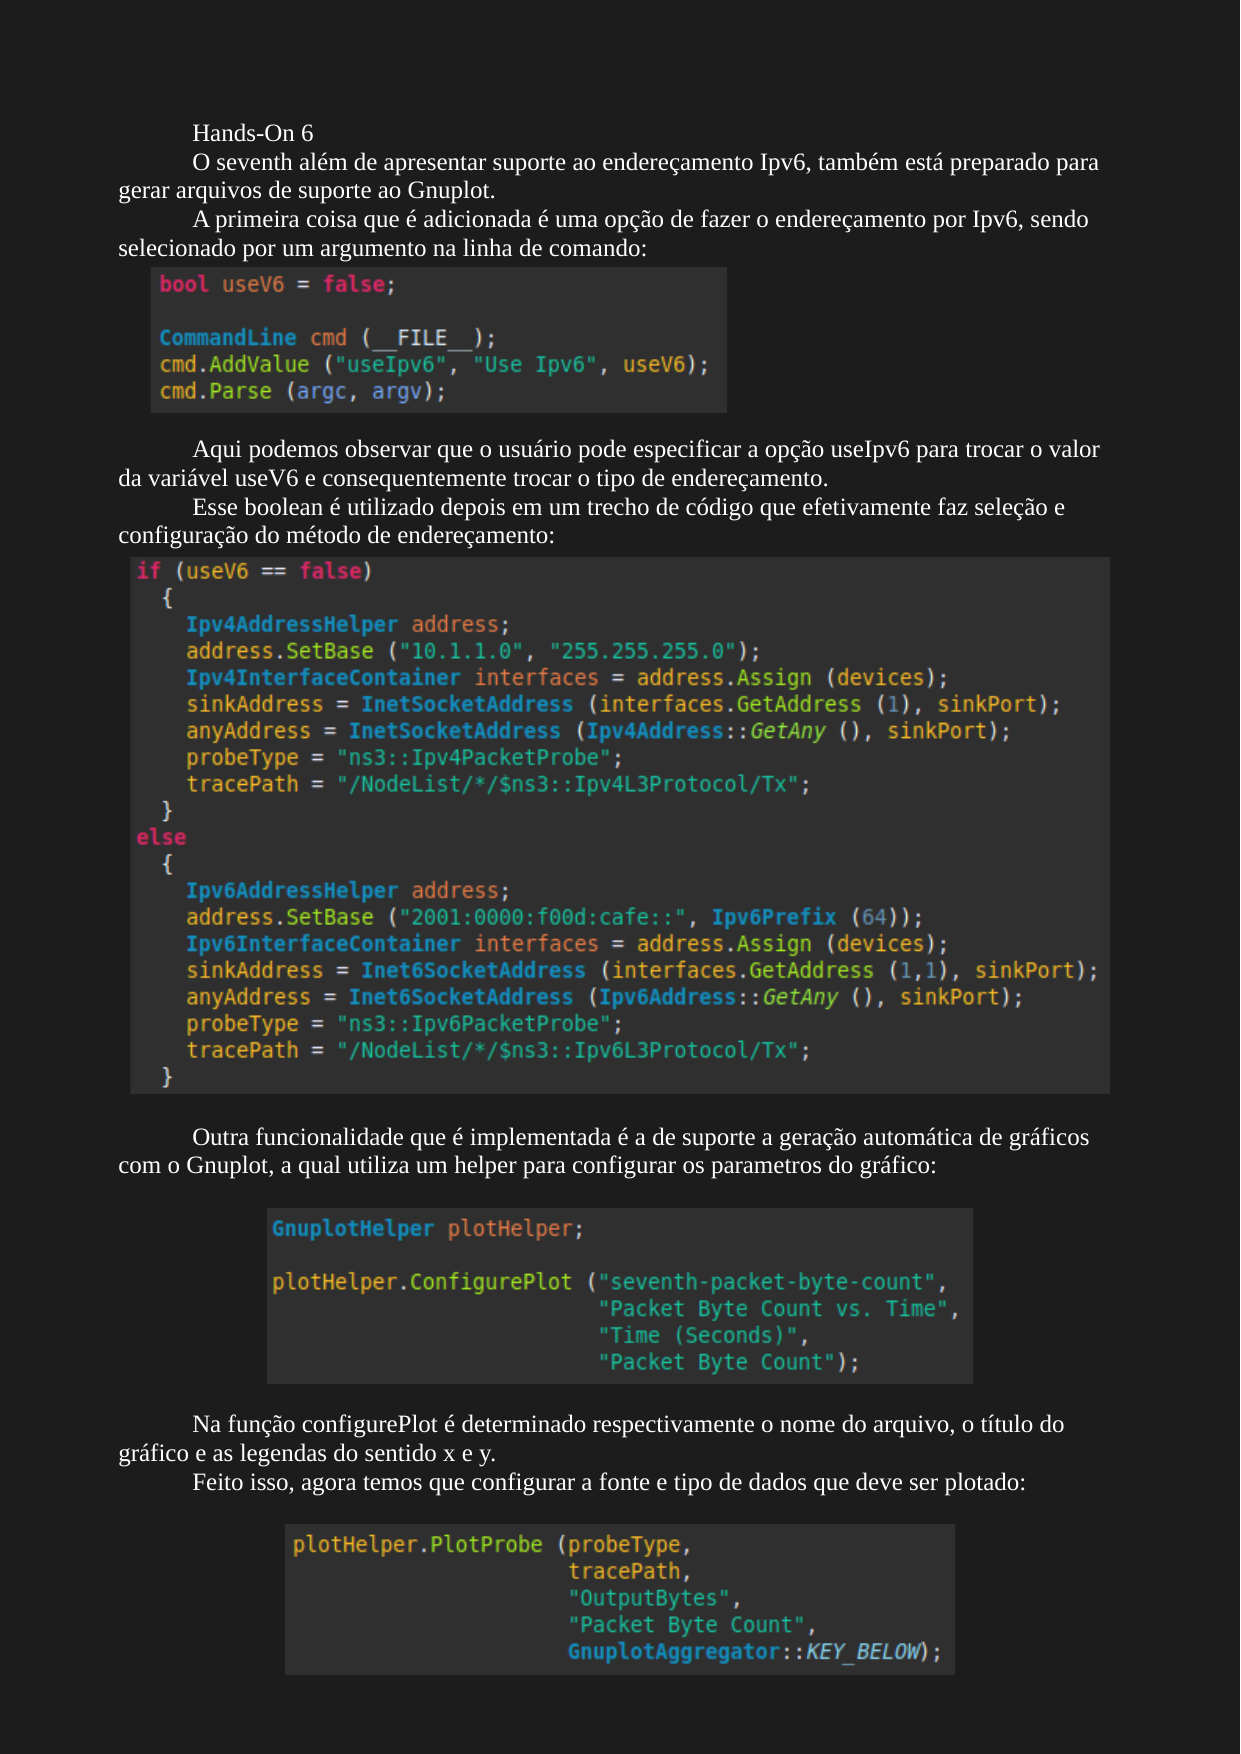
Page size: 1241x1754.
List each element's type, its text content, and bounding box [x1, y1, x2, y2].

text Feito isso, agora temos que configurar a fonte e tipo de dados que deve ser plotado: [118, 1467, 1122, 1496]
text Outra funcionalidade que é implementada é a de suporte a geração automática de gráficos com o Gnuplot, a qual utiliza um helper para configurar os parametros do gráfico: [118, 549, 1122, 1179]
text Esse boolean é utilizado depois em um trecho de código que efetivamente faz seleção e configuração do método de endereçamento: [118, 492, 1122, 549]
picture [285, 1524, 956, 1675]
text Hands-On 6 [118, 118, 1122, 147]
text A primeira coisa que é adicionada é uma opção de fazer o endereçamento por Ipv6, sendo selecionado por um argumento na linha de comando: [118, 204, 1122, 262]
text O seventh além de apresentar suporte ao endereçamento Ipv6, também está preparado para gerar arquivos de suporte ao Gnuplot. [118, 147, 1122, 204]
picture [130, 557, 1110, 1094]
text Aqui podemos observar que o usuário pode especificar a opção useIpv6 para trocar o valor da variável useV6 e consequentemente trocar o tipo de endereçamento. [118, 434, 1122, 492]
text [118, 1524, 285, 1611]
picture [267, 1208, 974, 1384]
text [956, 1524, 1122, 1611]
picture [150, 267, 728, 413]
text Na função configurePlot é determinado respectivamente o nome do arquivo, o título do gráfico e as legendas do sentido x e y. [118, 1208, 1122, 1467]
